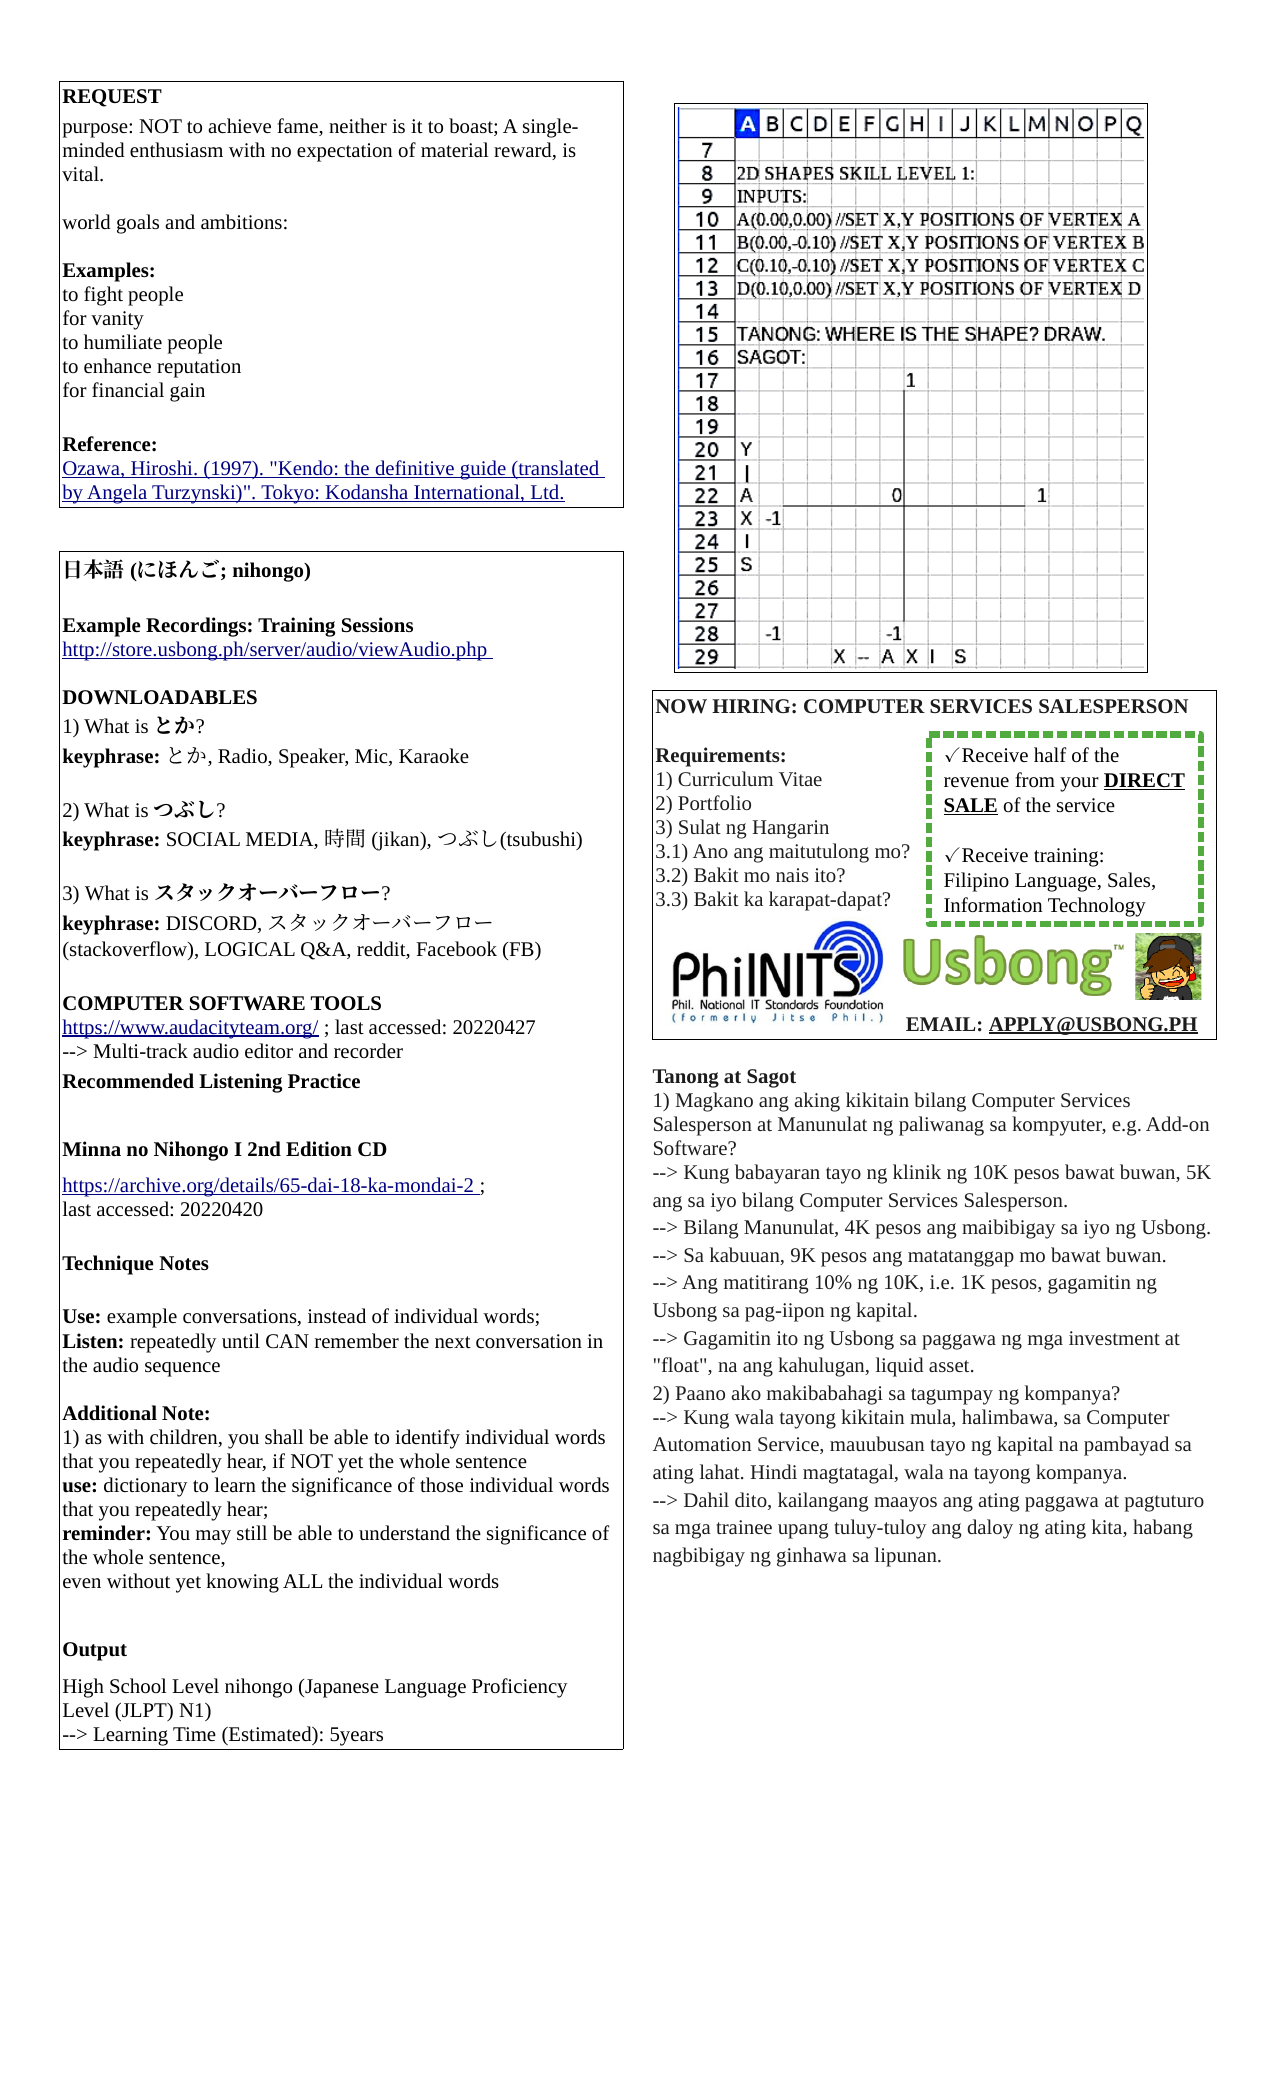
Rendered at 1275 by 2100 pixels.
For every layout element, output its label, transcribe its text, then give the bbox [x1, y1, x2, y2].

table_header 日本語 (にほんご; nihongo) Example Recordings: Training Sessions http://store.usbong.ph/server/audio/viewAudio.php DOWNLOADABLES 1) What is とか? keyphrase: とか, Radio, Speaker, Mic, Karaoke 2) What is つぶし? keyphrase: SOCIAL MEDIA, 時間 (jikan), つぶし(tsubushi) 3) What is スタックオーバーフロー? keyphrase: DISCORD, スタックオーバーフロー (stackoverflow), LOGICAL Q&A, reddit, Facebook (FB) [60, 552, 623, 964]
text --> Kung wala tayong kikitain mula, halimbawa, sa Computer Automation Service, mauubusan tayo ng kapital na pambayad sa ating lahat. Hindi magtatagal, wala na tayong kompanya. --> Dahil dito, kailangang maayos ang ating paggawa at pagtuturo sa mga trainee upang tuluy-tuloy ang daloy ng ating kita, habang nagbibigay ng ginhawa sa lipunan. [652, 1405, 1216, 1567]
table_cell Recommended Listening Practice Minna no Nihongo I 2nd Edition CD https://archive.org/details/65-dai-18-ka-mondai-2 ; last accessed: 20220420 Technique Notes Use: example conversations, instead of individual words; Listen: repeatedly until CAN remember the next conversation in the audio sequence Additional Note: 1) as with children, you shall be able to identify individual words that you repeatedly hear, if NOT yet the whole sentence use: dictionary to learn the significance of those individual words that you repeatedly hear; reminder: You may still be able to understand the significance of the whole sentence, even without yet knowing ALL the individual words Output High School Level nihongo (Japanese Language Proficiency Level (JLPT) N1) --> Learning Time (Estimated): 5years [60, 1066, 623, 1749]
table_header NOW HIRING: COMPUTER SERVICES SALESPERSON Requirements: 1) Curriculum Vitae 2) Portfolio 3) Sulat ng Hangarin 3.1) Ano ang maitutulong mo? 3.2) Bakit mo nais ito? 3.3) Bakit ka karapat-dapat? EMAIL: APPLY@USBONG.PH [653, 691, 1216, 1038]
table_cell COMPUTER SOFTWARE TOOLS https://www.audacityteam.org/ ; last accessed: 20220427 --> Multi-track audio editor and recorder [60, 964, 623, 1066]
table_cell purpose: NOT to achieve fame, neither is it to boast; A single-minded enthusiasm with no expectation of material reward, is vital. world goals and ambitions: Examples: to fight people for vanity to humiliate people to enhance reputation for financial gain [60, 111, 623, 405]
table_header REQUEST [60, 82, 623, 111]
subtitle 1) Magkano ang aking kikitain bilang Computer Services Salesperson at Manunulat ng paliwanag sa kompyuter, e.g. Add-on Software? [652, 1088, 1216, 1160]
table_cell Reference: Ozawa, Hiroshi. (1997). "Kendo: the definitive guide (translated by Angela Turzynski)". Tokyo: Kodansha International, Ltd. [60, 405, 623, 507]
text --> Kung babayaran tayo ng klinik ng 10K pesos bawat buwan, 5K ang sa iyo bilang Computer Services Salesperson. --> Bilang Manunulat, 4K pesos ang maibibigay sa iyo ng Usbong. --> Sa kabuuan, 9K pesos ang matatanggap mo bawat buwan. --> Ang matitirang 10% ng 10K, i.e. 1K pesos, gagamitin ng Usbong sa pag-iipon ng kapital. --> Gagamitin ito ng Usbong sa paggawa ng mga investment at "float", na ang kahulugan, liquid asset. [652, 1160, 1216, 1377]
picture [903, 935, 1124, 996]
subtitle Tanong at Sagot [652, 1064, 1216, 1088]
subtitle 2) Paano ako makibabahagi sa tagumpay ng kompanya? [652, 1381, 1216, 1405]
picture [1135, 933, 1202, 1000]
picture [665, 917, 890, 1026]
picture [677, 107, 1145, 669]
